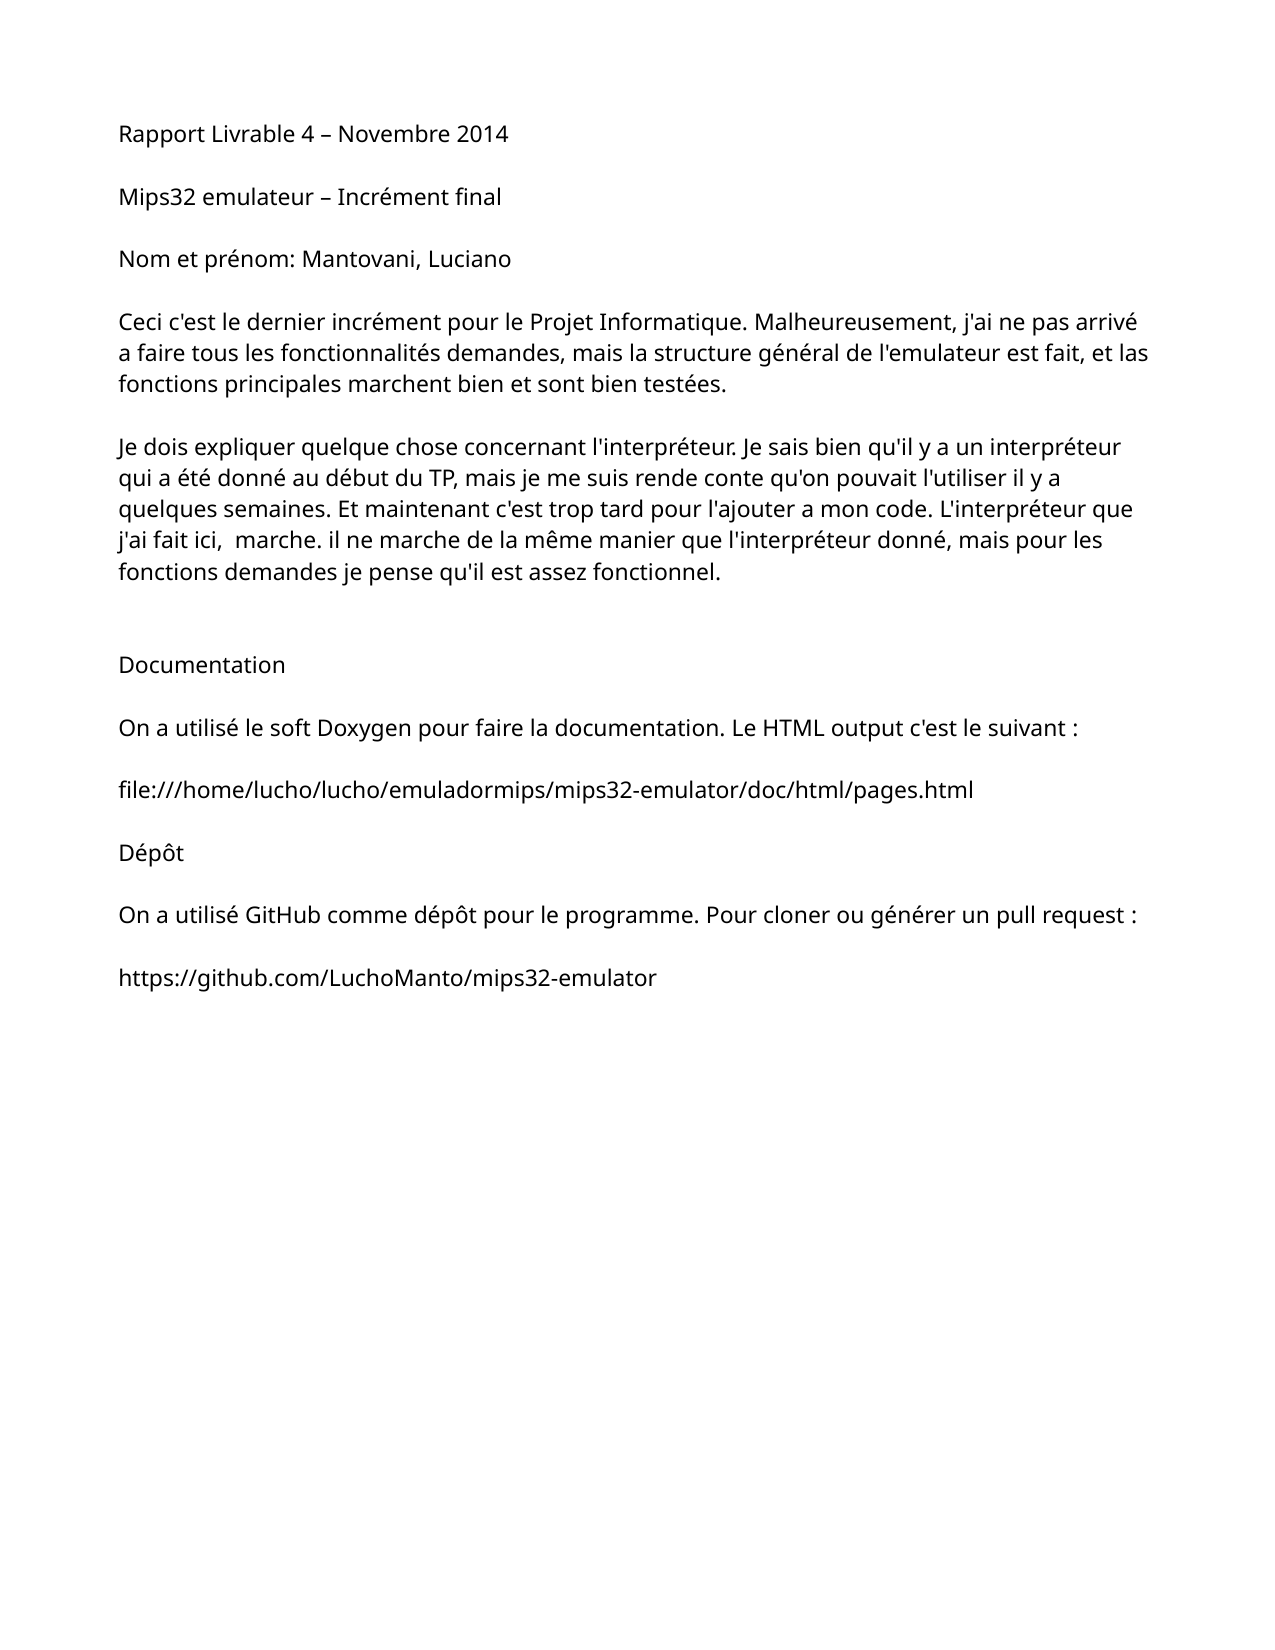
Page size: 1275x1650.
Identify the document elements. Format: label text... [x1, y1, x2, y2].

text On a utilisé le soft Doxygen pour faire la documentation. Le HTML output c'est le suivant : [118, 712, 1157, 743]
text https://github.com/LuchoManto/mips32-emulator [118, 962, 1157, 993]
text On a utilisé GitHub comme dépôt pour le programme. Pour cloner ou générer un pull request : [118, 899, 1157, 931]
text Nom et prénom: Mantovani, Luciano [118, 243, 1157, 274]
text Rapport Livrable 4 – Novembre 2014 [118, 118, 1157, 149]
text file:///home/lucho/lucho/emuladormips/mips32-emulator/doc/html/pages.html [118, 774, 1157, 806]
text Mips32 emulateur – Incrément final [118, 181, 1157, 212]
text Documentation [118, 649, 1157, 681]
text Ceci c'est le dernier incrément pour le Projet Informatique. Malheureusement, j'ai ne pas arrivé a faire tous les fonctionnalités demandes, mais la structure général de l'emulateur est fait, et las fonctions principales marchent bien et sont bien testées. [118, 306, 1157, 399]
text Je dois expliquer quelque chose concernant l'interpréteur. Je sais bien qu'il y a un interpréteur qui a été donné au début du TP, mais je me suis rende conte qu'on pouvait l'utiliser il y a quelques semaines. Et maintenant c'est trop tard pour l'ajouter a mon code. L'interpréteur que j'ai fait ici, marche. il ne marche de la même manier que l'interpréteur donné, mais pour les fonctions demandes je pense qu'il est assez fonctionnel. [118, 431, 1157, 587]
text Dépôt [118, 837, 1157, 868]
